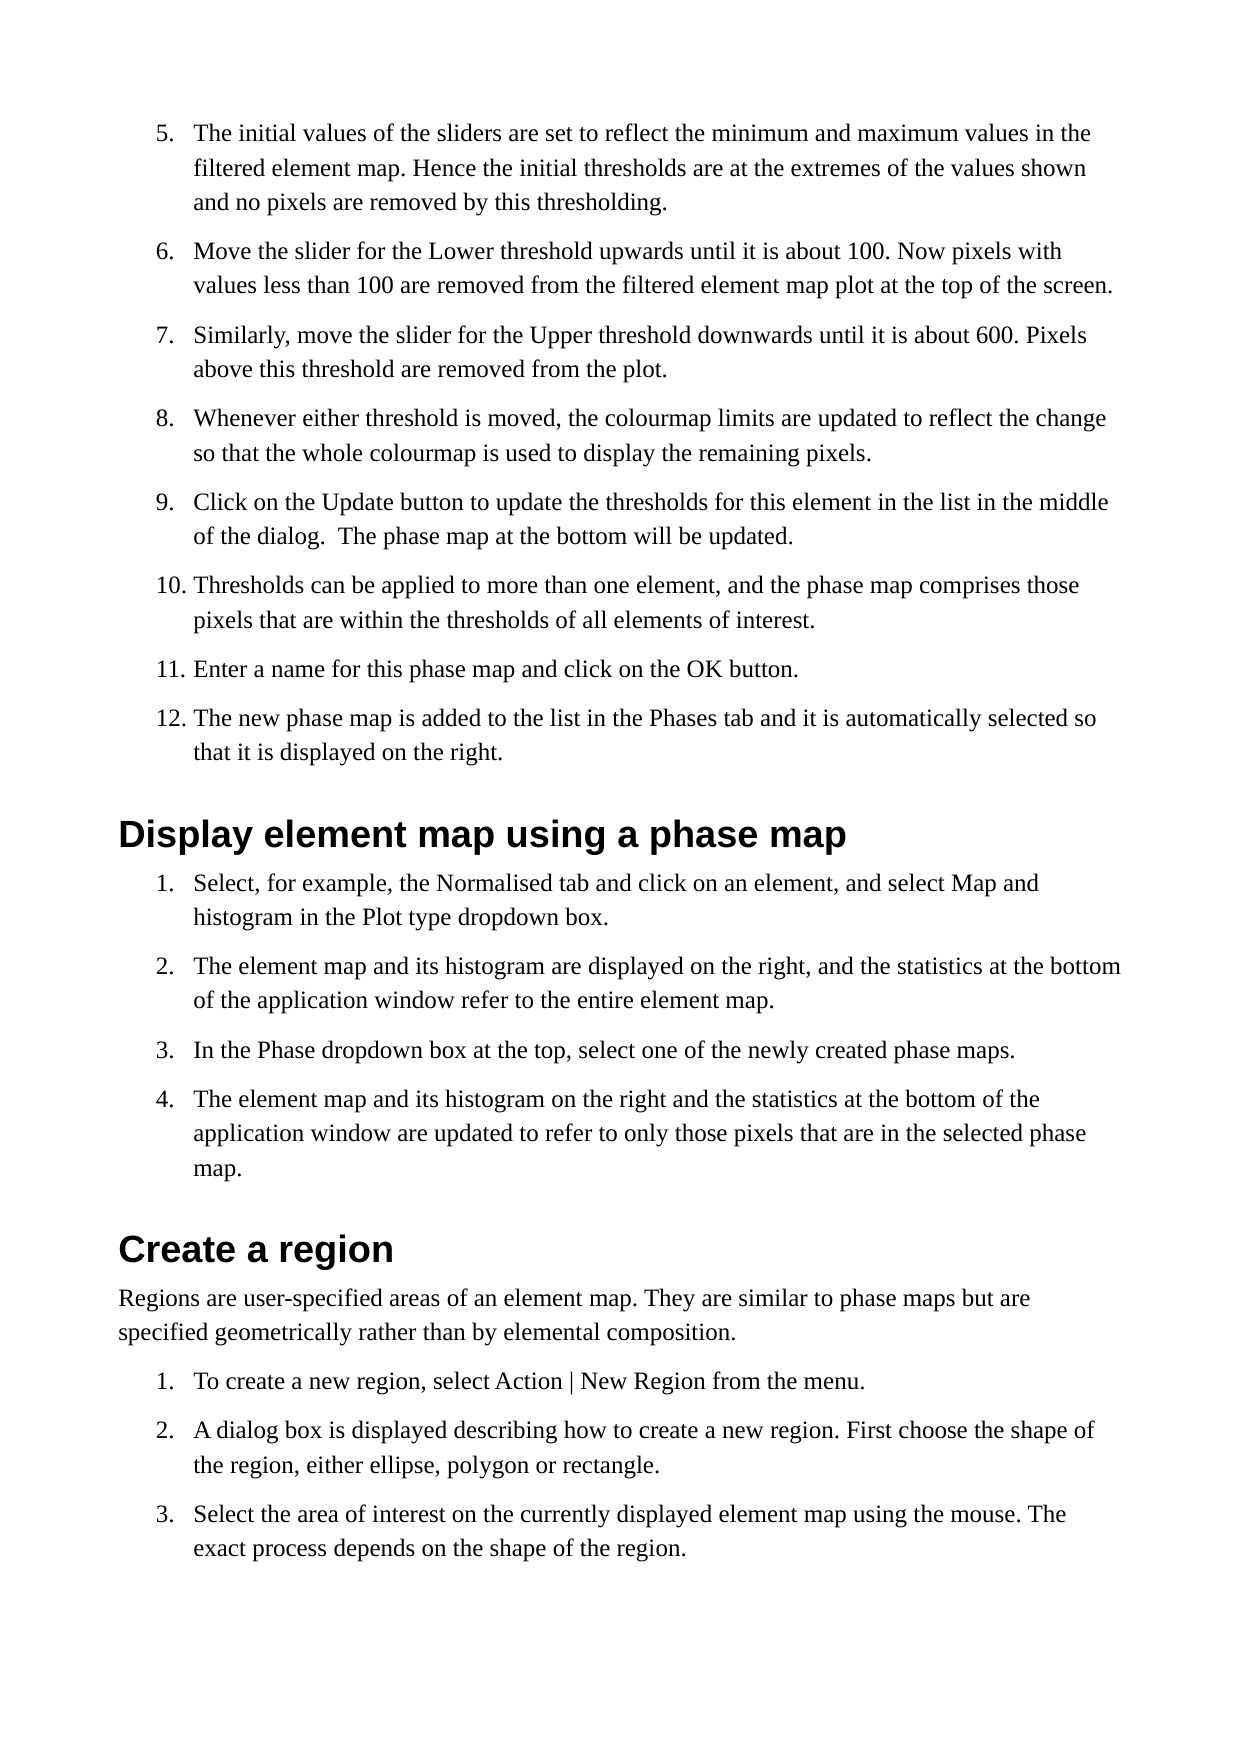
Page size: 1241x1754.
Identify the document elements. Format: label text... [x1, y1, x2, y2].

list The initial values of the sliders are set to reflect the minimum and maximum values in the filtered element map. Hence the initial thresholds are at the extremes of the values shown and no pixels are removed by this thresholding. [156, 118, 1122, 216]
list Select, for example, the Normalised tab and click on an element, and select Map and histogram in the Plot type dropdown box. [156, 868, 1122, 931]
list Thresholds can be applied to more than one element, and the phase map comprises those pixels that are within the thresholds of all elements of interest. [156, 570, 1122, 633]
list Whenever either threshold is moved, the colourmap limits are updated to reflect the change so that the whole colourmap is used to display the remaining pixels. [156, 403, 1122, 466]
text Regions are user-specified areas of an element map. They are similar to phase maps but are specified geometrically rather than by elemental composition. [118, 1283, 1122, 1346]
list The new phase map is added to the list in the Phases tab and it is automatically selected so that it is displayed on the right. [156, 703, 1122, 766]
subtitle Create a region [118, 1227, 1122, 1270]
list Move the slider for the Lower threshold upwards until it is about 100. Now pixels with values less than 100 are removed from the filtered element map plot at the top of the screen. [156, 236, 1122, 299]
list Enter a name for this phase map and click on the OK button. [156, 654, 1122, 683]
list To create a new region, select Action | New Region from the menu. [156, 1366, 1122, 1395]
list Select the area of interest on the currently displayed element map using the mouse. The exact process depends on the shape of the region. [156, 1499, 1122, 1562]
list In the Phase dropdown box at the top, select one of the newly created phase maps. [156, 1035, 1122, 1063]
subtitle Display element map using a phase map [118, 811, 1122, 855]
list Click on the Update button to update the thresholds for this element in the list in the middle of the dialog. The phase map at the bottom will be updated. [156, 487, 1122, 550]
list A dialog box is displayed describing how to create a new region. First choose the shape of the region, either ellipse, polygon or rectangle. [156, 1416, 1122, 1479]
list Similarly, move the slider for the Upper threshold downwards until it is about 600. Pixels above this threshold are removed from the plot. [156, 320, 1122, 383]
list The element map and its histogram on the right and the statistics at the bottom of the application window are updated to refer to only those pixels that are in the selected phase map. [156, 1084, 1122, 1181]
list The element map and its histogram are displayed on the right, and the statistics at the bottom of the application window refer to the entire element map. [156, 951, 1122, 1014]
